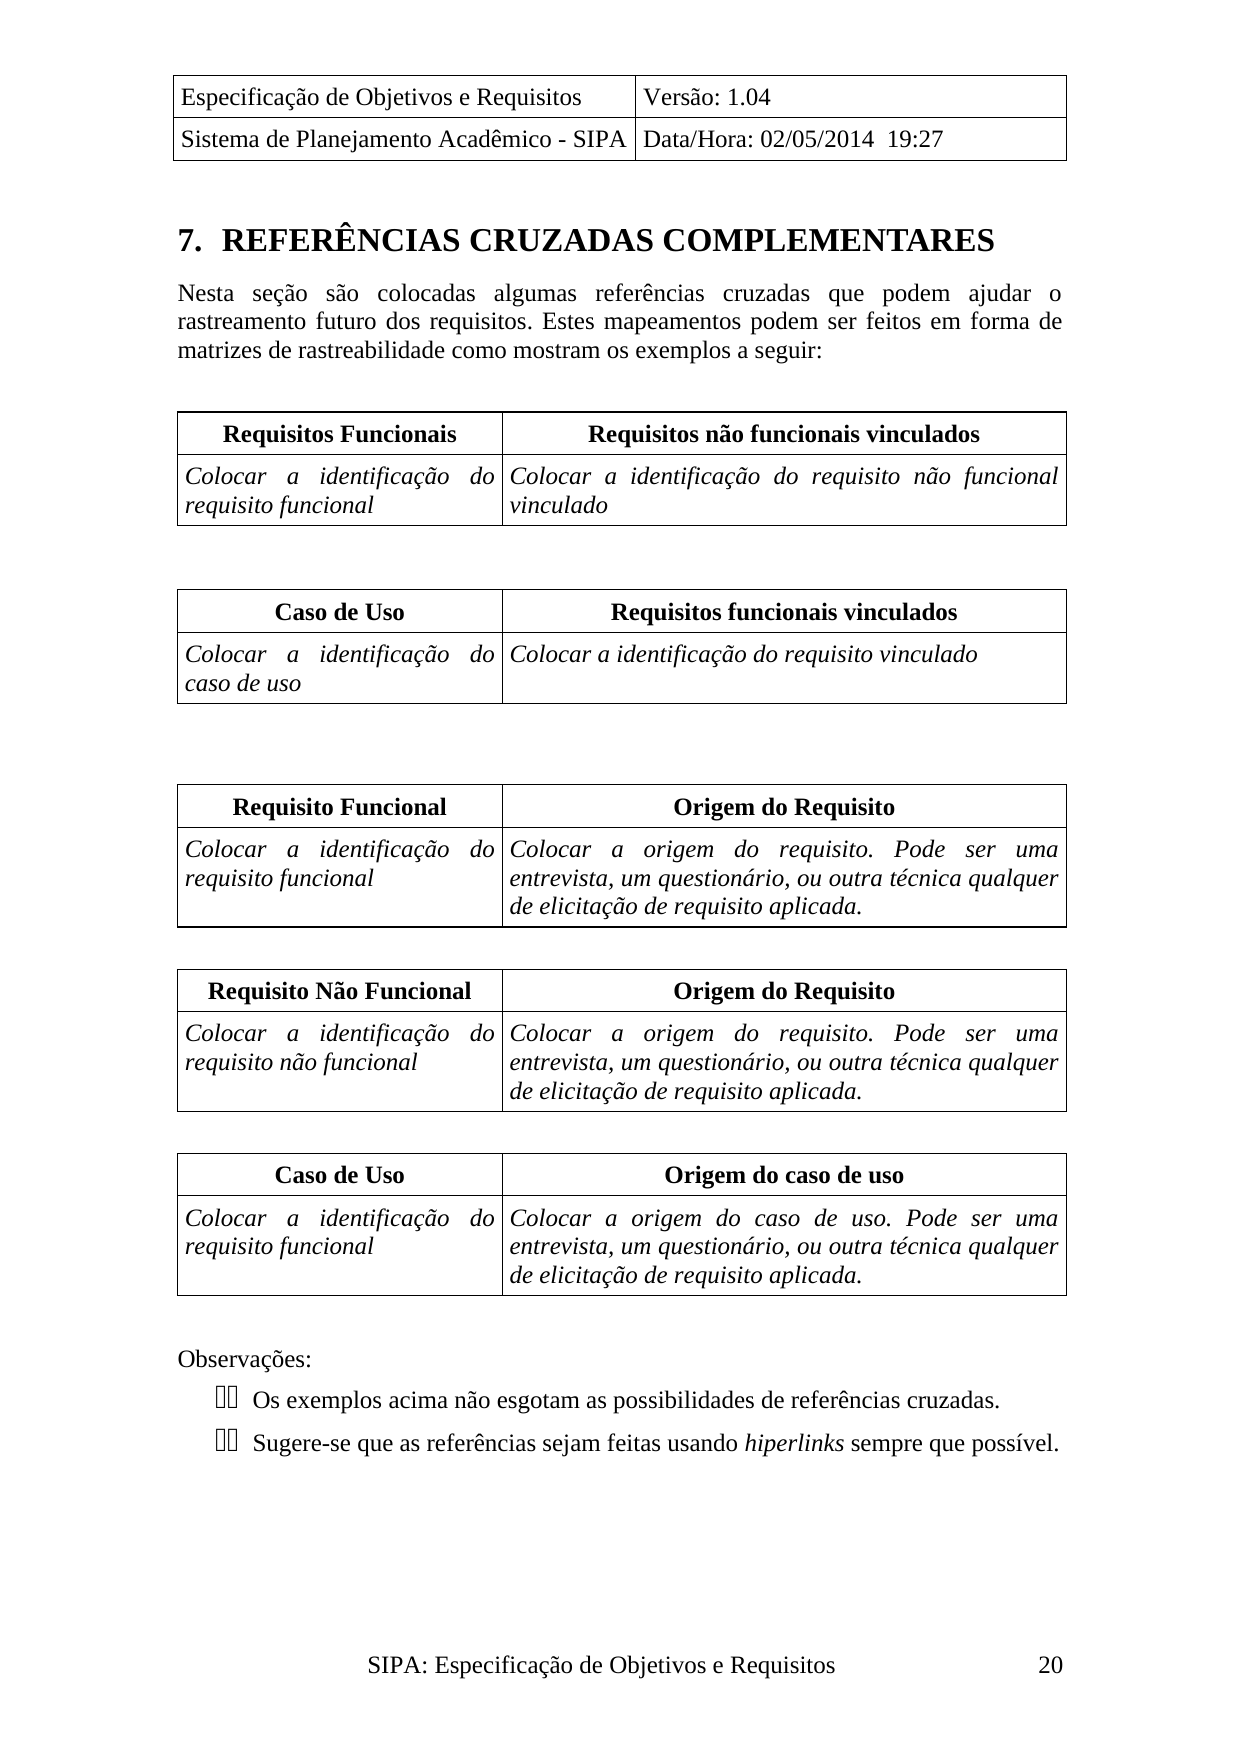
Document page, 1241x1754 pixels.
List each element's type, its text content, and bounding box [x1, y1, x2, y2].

table_cell Colocar a identificação do requisito não funcional [178, 1012, 502, 1111]
table_header Origem do Requisito [503, 785, 1066, 827]
table_header Caso de Uso [178, 590, 502, 632]
text Nesta seção são colocadas algumas referências cruzadas que podem ajudar o rastreamento futuro dos requisitos. Estes mapeamentos podem ser feitos em forma de matrizes de rastreabilidade como mostram os exemplos a seguir: [177, 278, 1063, 364]
list Os exemplos acima não esgotam as possibilidades de referências cruzadas. [215, 1385, 1063, 1416]
table_cell Colocar a identificação do caso de uso [178, 633, 502, 703]
table_cell Colocar a origem do requisito. Pode ser uma entrevista, um questionário, ou outra técnica qualquer de elicitação de requisito aplicada. [503, 828, 1066, 926]
table_header Caso de Uso [178, 1154, 502, 1195]
table_cell Colocar a origem do caso de uso. Pode ser uma entrevista, um questionário, ou outra técnica qualquer de elicitação de requisito aplicada. [503, 1196, 1066, 1295]
table_header Requisitos não funcionais vinculados [503, 413, 1066, 454]
text Observações: [177, 1344, 1063, 1372]
table_header Requisito Não Funcional [178, 970, 502, 1011]
subtitle REFERÊNCIAS CRUZADAS COMPLEMENTARES [177, 221, 1063, 259]
table_header Origem do Requisito [503, 970, 1066, 1011]
table_header Origem do caso de uso [503, 1154, 1066, 1195]
list Sugere-se que as referências sejam feitas usando hiperlinks sempre que possível. [215, 1428, 1063, 1458]
table_header Requisitos Funcionais [178, 413, 502, 454]
table_cell Colocar a identificação do requisito funcional [178, 828, 502, 926]
table_cell Colocar a identificação do requisito funcional [178, 455, 502, 525]
table_header Requisitos funcionais vinculados [503, 590, 1066, 632]
table_header Requisito Funcional [178, 785, 502, 827]
table_cell Colocar a identificação do requisito funcional [178, 1196, 502, 1295]
table_cell Colocar a identificação do requisito não funcional vinculado [503, 455, 1066, 525]
table_cell Colocar a origem do requisito. Pode ser uma entrevista, um questionário, ou outra técnica qualquer de elicitação de requisito aplicada. [503, 1012, 1066, 1111]
table_cell Colocar a identificação do requisito vinculado [503, 633, 1066, 703]
